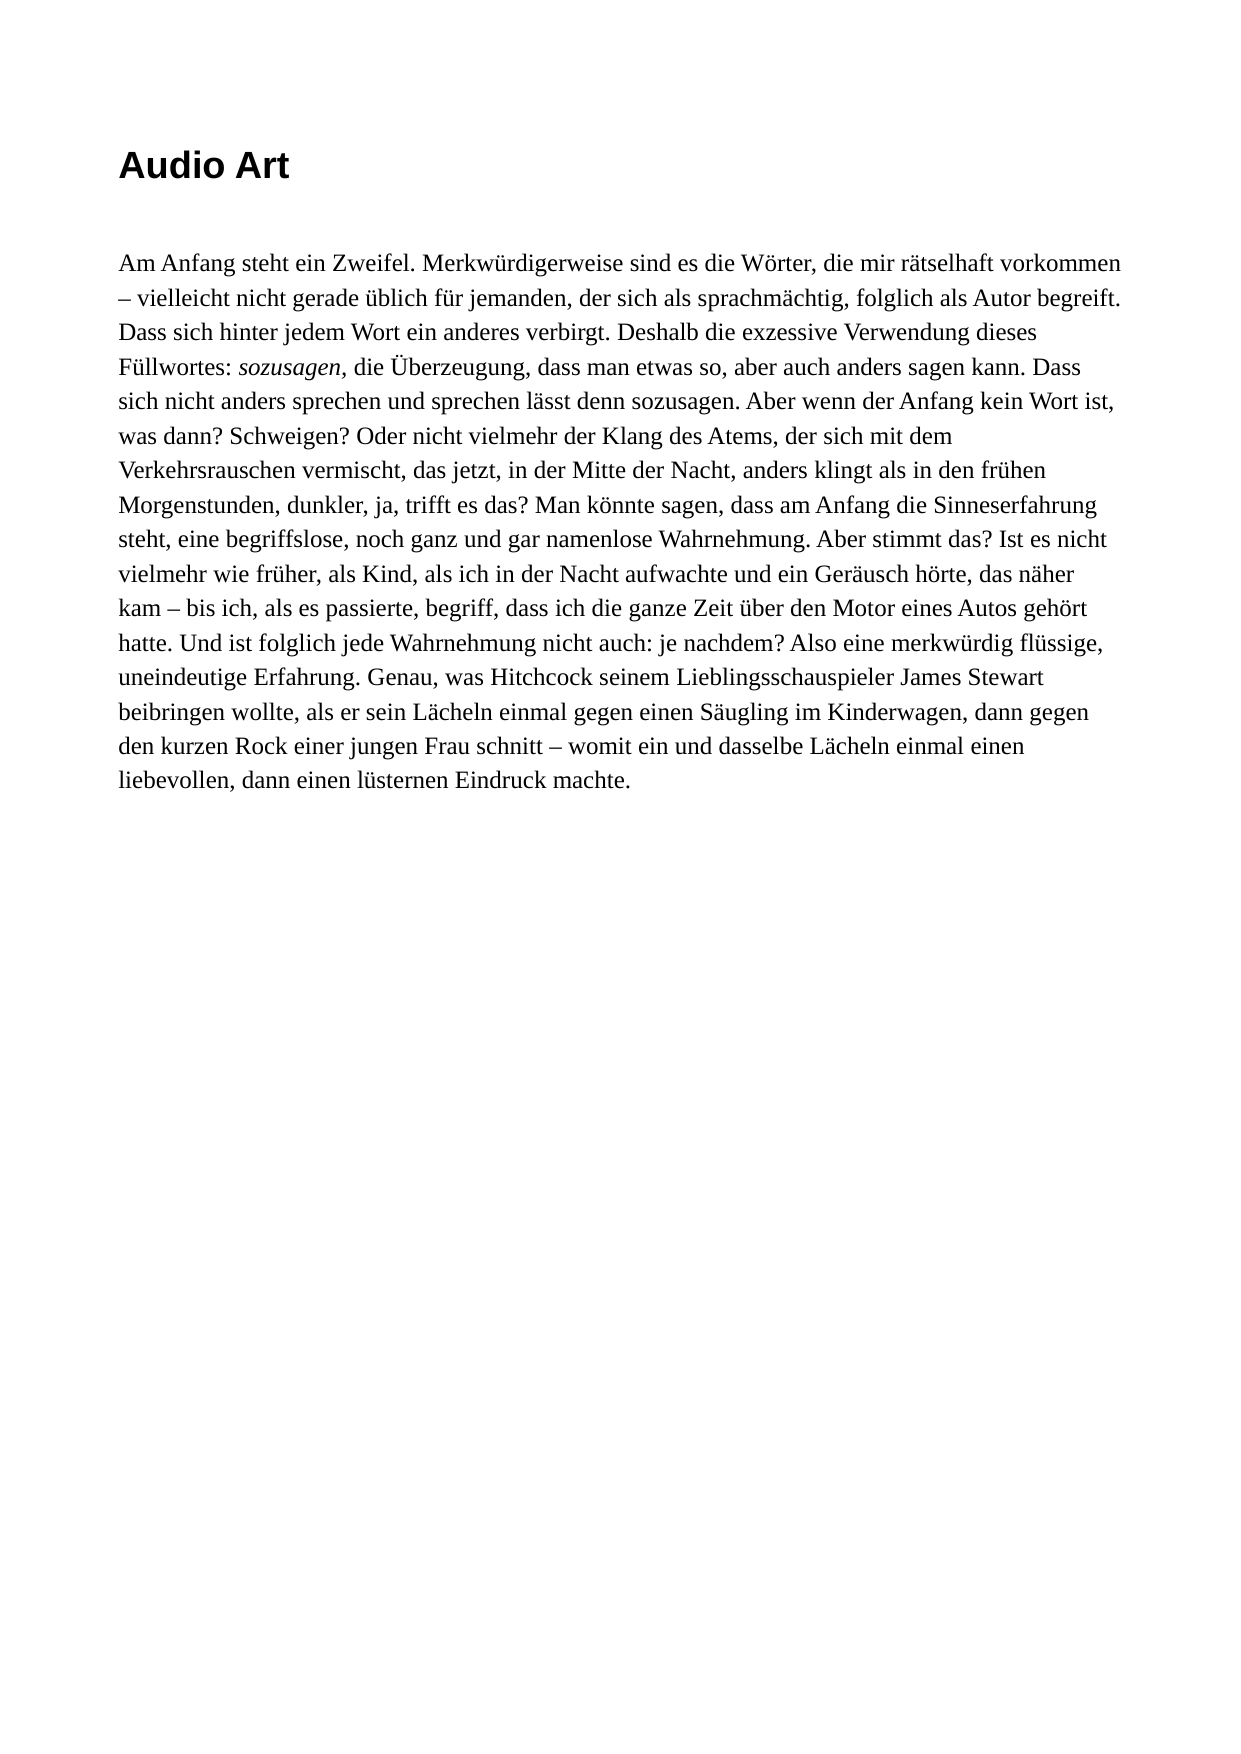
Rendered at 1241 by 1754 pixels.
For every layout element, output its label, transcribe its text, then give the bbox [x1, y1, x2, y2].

subtitle Audio Art [118, 143, 1122, 187]
text Am Anfang steht ein Zweifel. Merkwürdigerweise sind es die Wörter, die mir rätselhaft vorkommen – vielleicht nicht gerade üblich für jemanden, der sich als sprachmächtig, folglich als Autor begreift. Dass sich hinter jedem Wort ein anderes verbirgt. Deshalb die exzessive Verwendung dieses Füllwortes: sozusagen, die Überzeugung, dass man etwas so, aber auch anders sagen kann. Dass sich nicht anders sprechen und sprechen lässt denn sozusagen. Aber wenn der Anfang kein Wort ist, was dann? Schweigen? Oder nicht vielmehr der Klang des Atems, der sich mit dem Verkehrsrauschen vermischt, das jetzt, in der Mitte der Nacht, anders klingt als in den frühen Morgenstunden, dunkler, ja, trifft es das? Man könnte sagen, dass am Anfang die Sinneserfahrung steht, eine begriffslose, noch ganz und gar namenlose Wahrnehmung. Aber stimmt das? Ist es nicht vielmehr wie früher, als Kind, als ich in der Nacht aufwachte und ein Geräusch hörte, das näher kam – bis ich, als es passierte, begriff, dass ich die ganze Zeit über den Motor eines Autos gehört hatte. Und ist folglich jede Wahrnehmung nicht auch: je nachdem? Also eine merkwürdig flüssige, uneindeutige Erfahrung. Genau, was Hitchcock seinem Lieblingsschauspieler James Stewart beibringen wollte, als er sein Lächeln einmal gegen einen Säugling im Kinderwagen, dann gegen den kurzen Rock einer jungen Frau schnitt – womit ein und dasselbe Lächeln einmal einen liebevollen, dann einen lüsternen Eindruck machte. [118, 248, 1122, 794]
